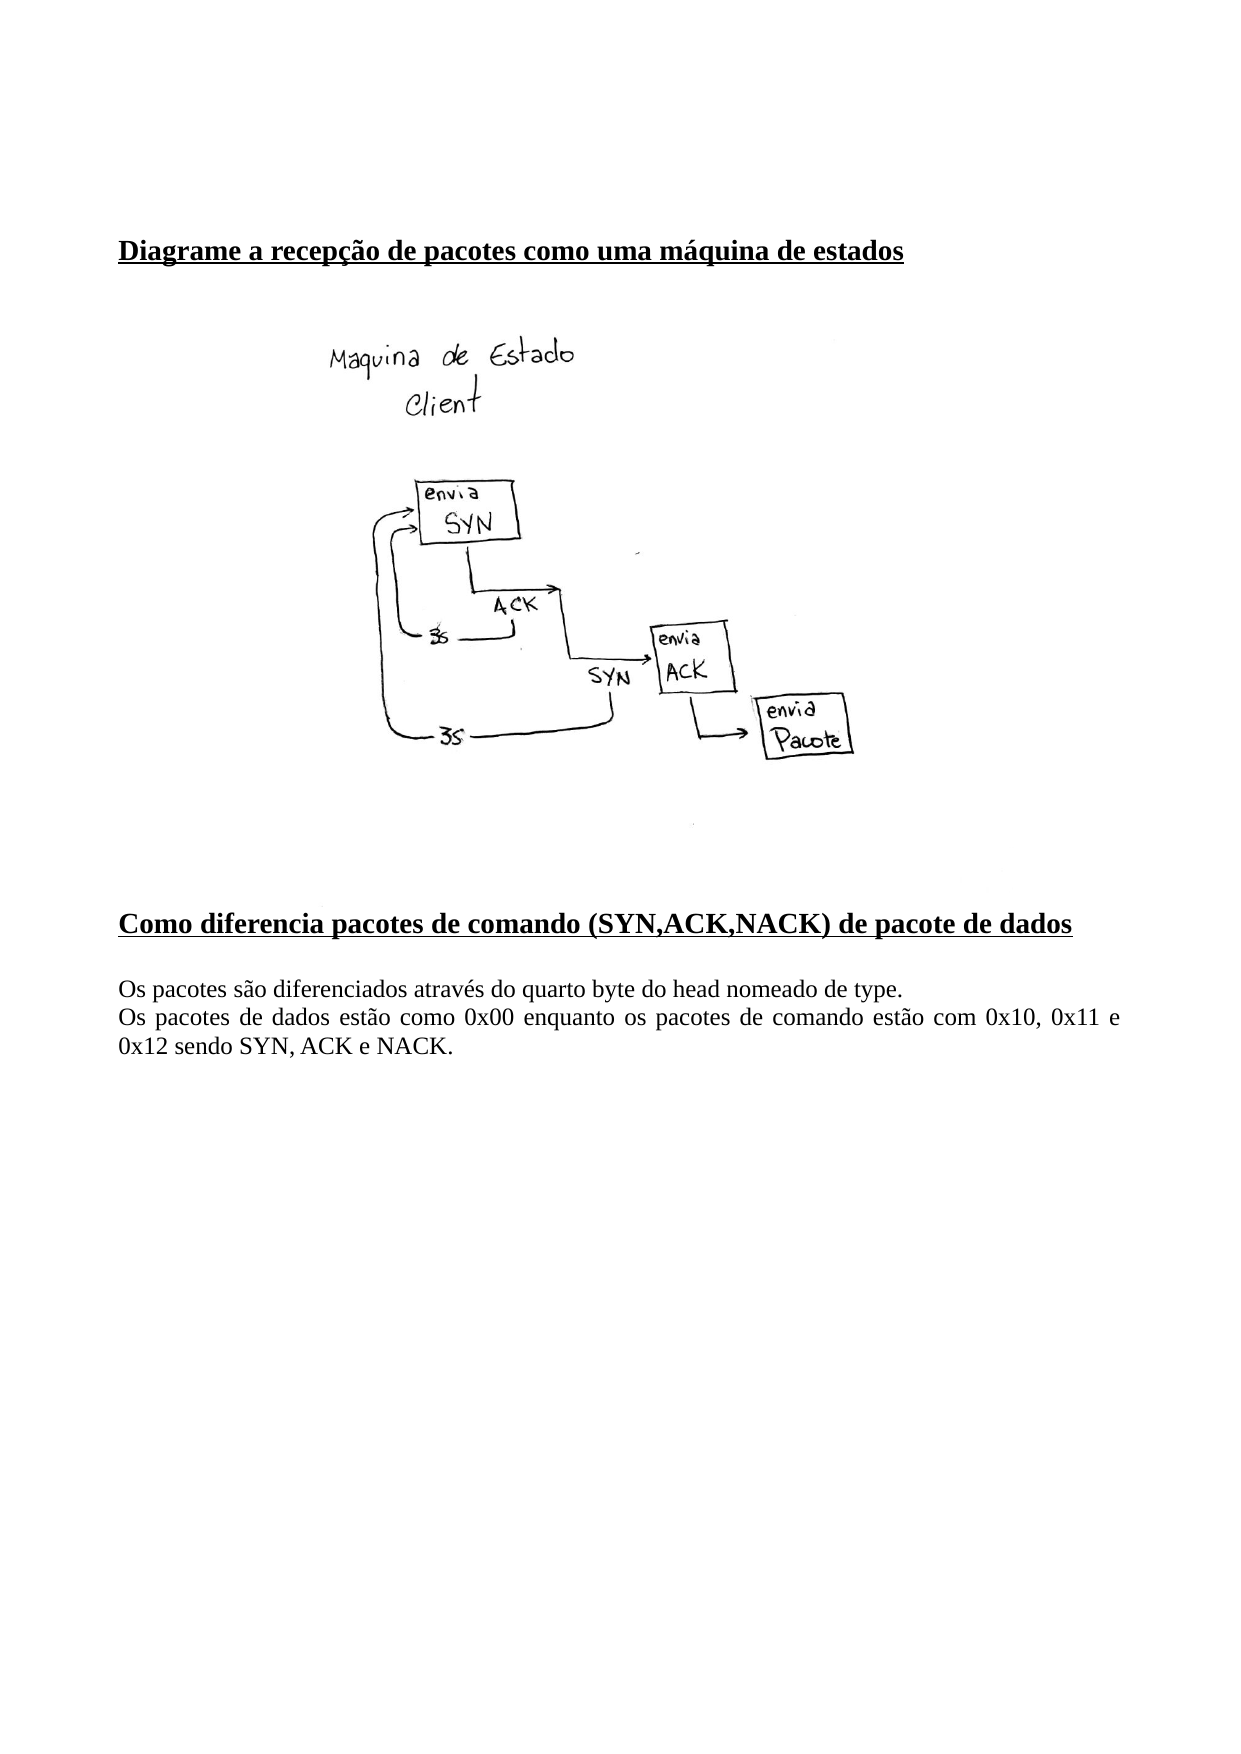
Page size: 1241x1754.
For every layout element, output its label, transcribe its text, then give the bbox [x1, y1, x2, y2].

picture [224, 315, 1014, 907]
text Diagrame a recepção de pacotes como uma máquina de estados [118, 233, 1122, 267]
text Os pacotes de dados estão como 0x00 enquanto os pacotes de comando estão com 0x10, 0x11 e 0x12 sendo SYN, ACK e NACK. [118, 1002, 1122, 1060]
text Os pacotes são diferenciados através do quarto byte do head nomeado de type. [118, 974, 1122, 1002]
text Como diferencia pacotes de comando (SYN,ACK,NACK) de pacote de dados [118, 295, 1122, 940]
